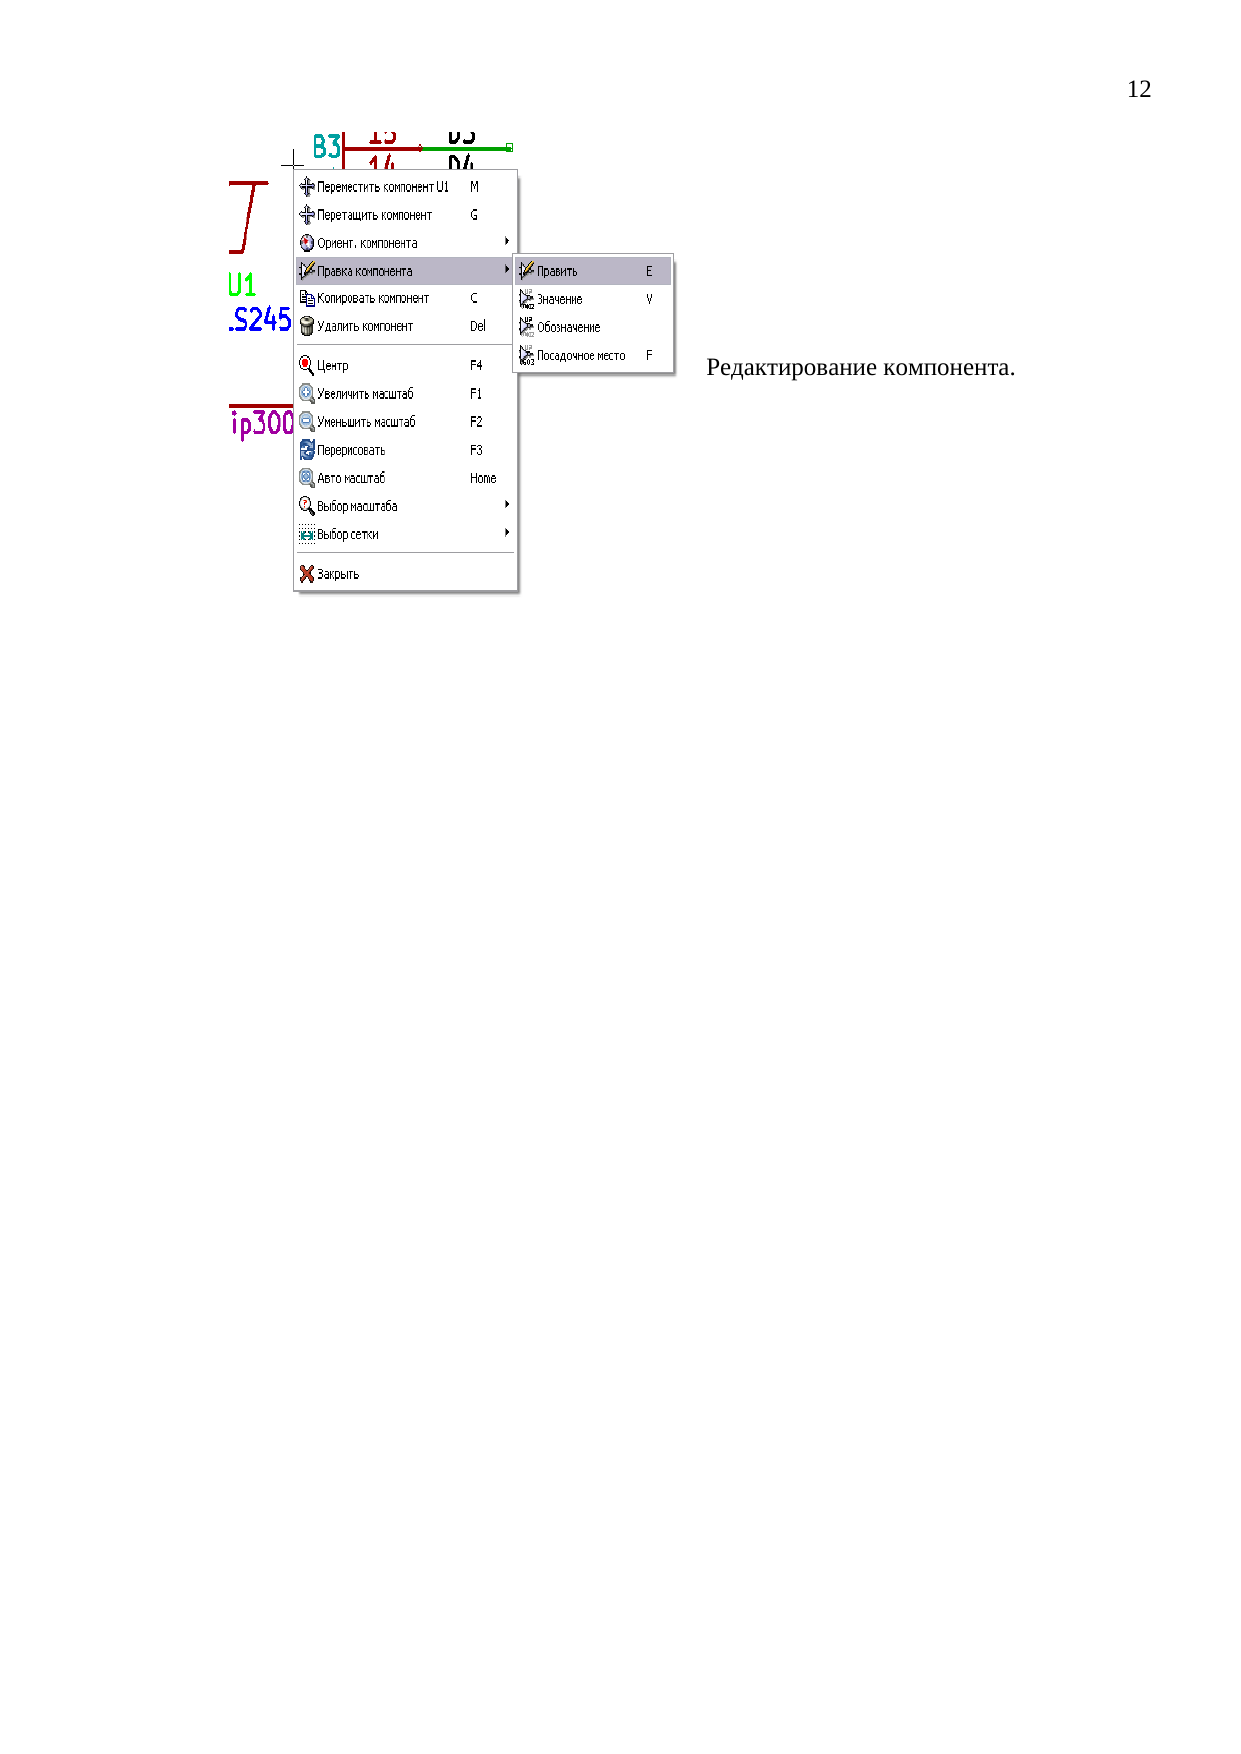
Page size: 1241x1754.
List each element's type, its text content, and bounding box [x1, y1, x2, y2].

table_cell Редактирование компонента. [700, 118, 1021, 615]
table_cell [207, 118, 700, 615]
picture [229, 132, 678, 601]
